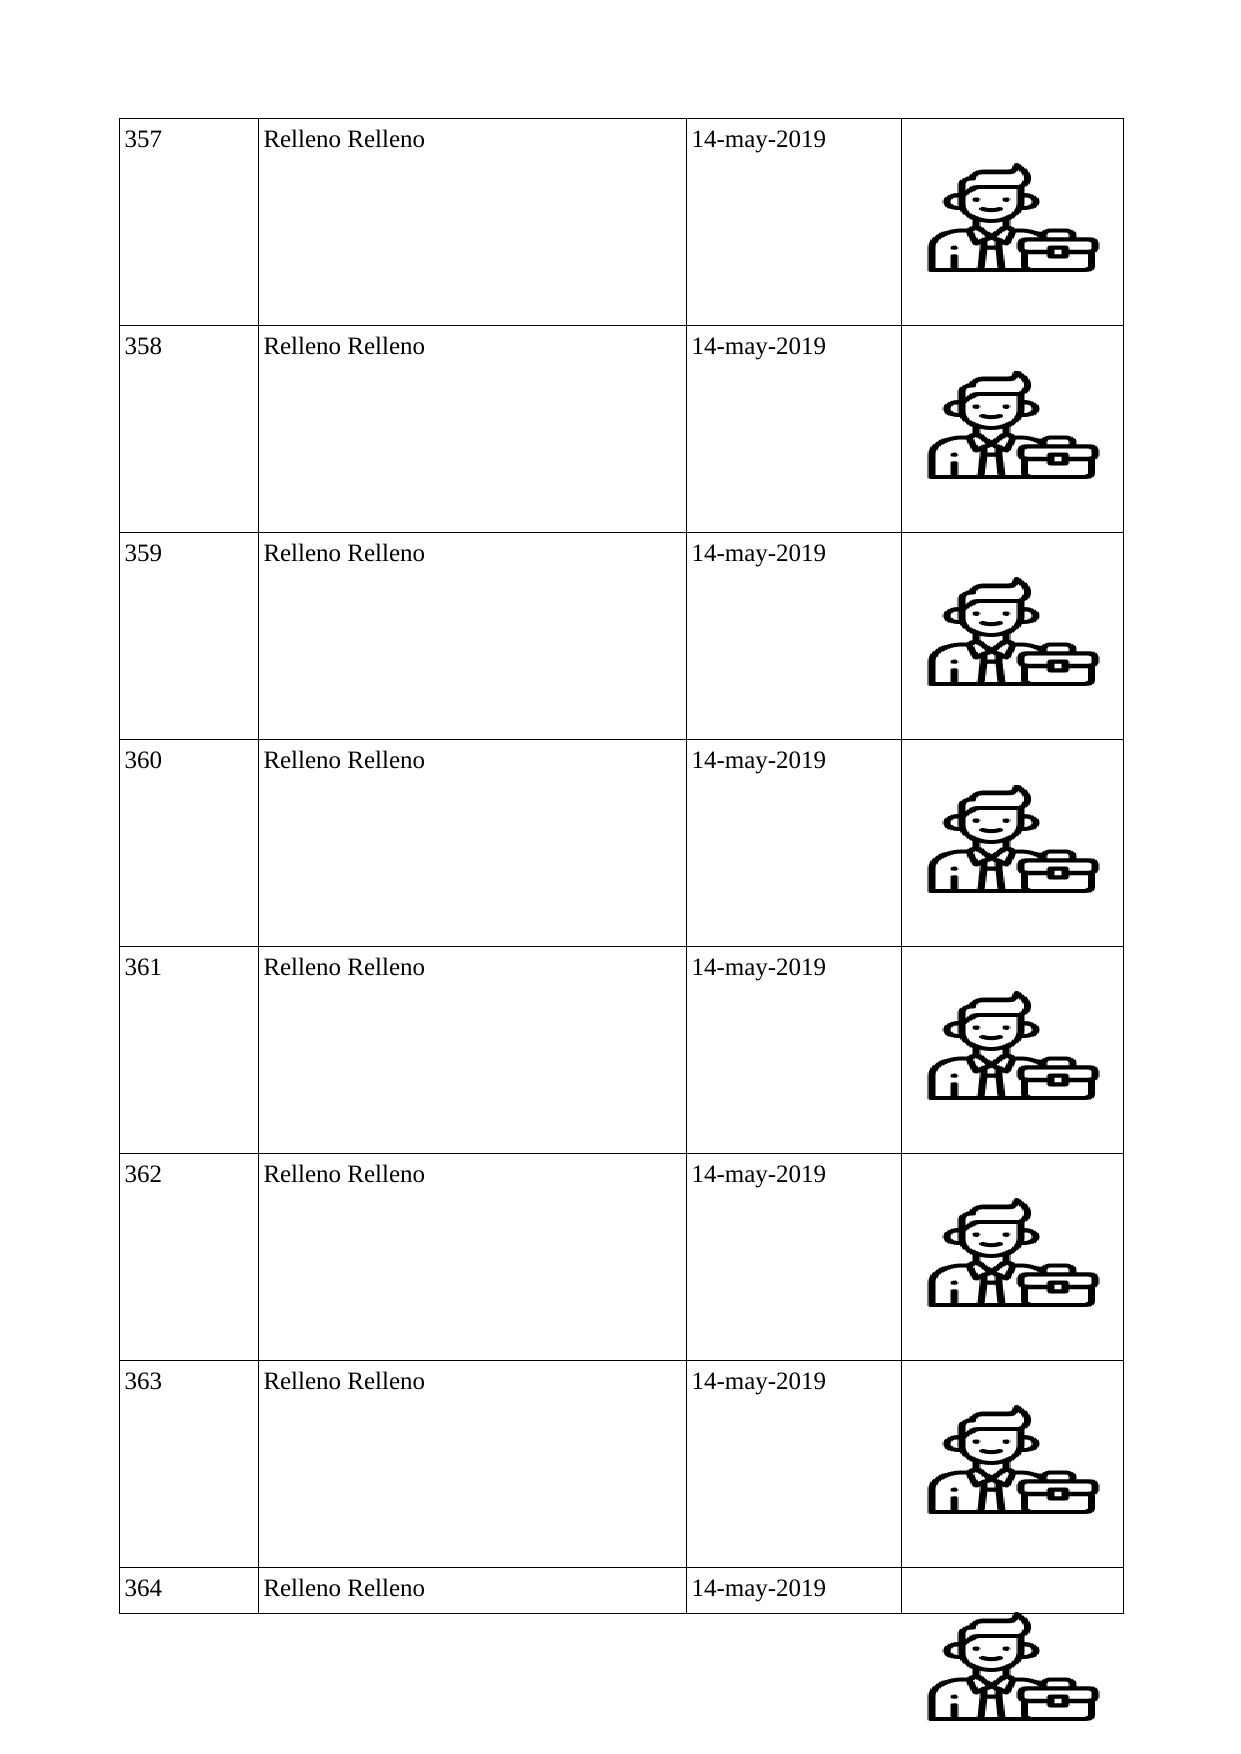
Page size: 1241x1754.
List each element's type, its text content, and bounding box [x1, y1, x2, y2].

picture [919, 577, 1109, 686]
table_cell 14-may-2019 [687, 740, 901, 946]
table_cell 357 [120, 119, 258, 325]
table_cell Relleno Relleno [259, 1568, 686, 1613]
picture [919, 1405, 1109, 1514]
table_cell Relleno Relleno [259, 1361, 686, 1567]
table_cell 14-may-2019 [687, 533, 901, 739]
table_cell 360 [120, 740, 258, 946]
table_cell Relleno Relleno [259, 947, 686, 1153]
table_cell a [902, 1361, 1123, 1567]
table_cell 14-may-2019 [687, 1154, 901, 1360]
picture [919, 1612, 1109, 1721]
table_cell Relleno Relleno [259, 1154, 686, 1360]
table_cell Relleno Relleno [259, 119, 686, 325]
table_cell 359 [120, 533, 258, 739]
table_cell a [902, 947, 1123, 1153]
table_cell 14-may-2019 [687, 119, 901, 325]
table_cell Relleno Relleno [259, 326, 686, 532]
table_cell [14, 1567, 119, 1613]
table_cell 14-may-2019 [687, 1361, 901, 1567]
table_cell Relleno Relleno [259, 740, 686, 946]
table_cell [14, 325, 119, 532]
table_cell 14-may-2019 [687, 947, 901, 1153]
table_cell a [902, 119, 1123, 325]
table_cell a [902, 533, 1123, 739]
table_cell [902, 740, 1123, 892]
table_cell a [902, 479, 1123, 532]
table_cell 14-may-2019 [687, 326, 901, 532]
table_cell a [902, 893, 1123, 946]
table_cell [14, 118, 119, 325]
table_cell a [902, 1154, 1123, 1360]
table_cell Relleno Relleno [259, 533, 686, 739]
table_cell 358 [120, 326, 258, 532]
table_cell [14, 1360, 119, 1567]
table_cell [14, 739, 119, 946]
table_cell [14, 946, 119, 1153]
table_cell 363 [120, 1361, 258, 1567]
table_cell 364 [120, 1568, 258, 1613]
picture [919, 371, 1109, 479]
table_cell 361 [120, 947, 258, 1153]
table_cell [902, 326, 1123, 478]
table_cell [14, 1153, 119, 1360]
table_cell 362 [120, 1154, 258, 1360]
picture [919, 163, 1109, 272]
picture [919, 785, 1109, 893]
picture [919, 1198, 1109, 1307]
picture [919, 991, 1109, 1100]
table_cell 14-may-2019 [687, 1568, 901, 1613]
table_cell [902, 1568, 1123, 1613]
table_cell [14, 532, 119, 739]
